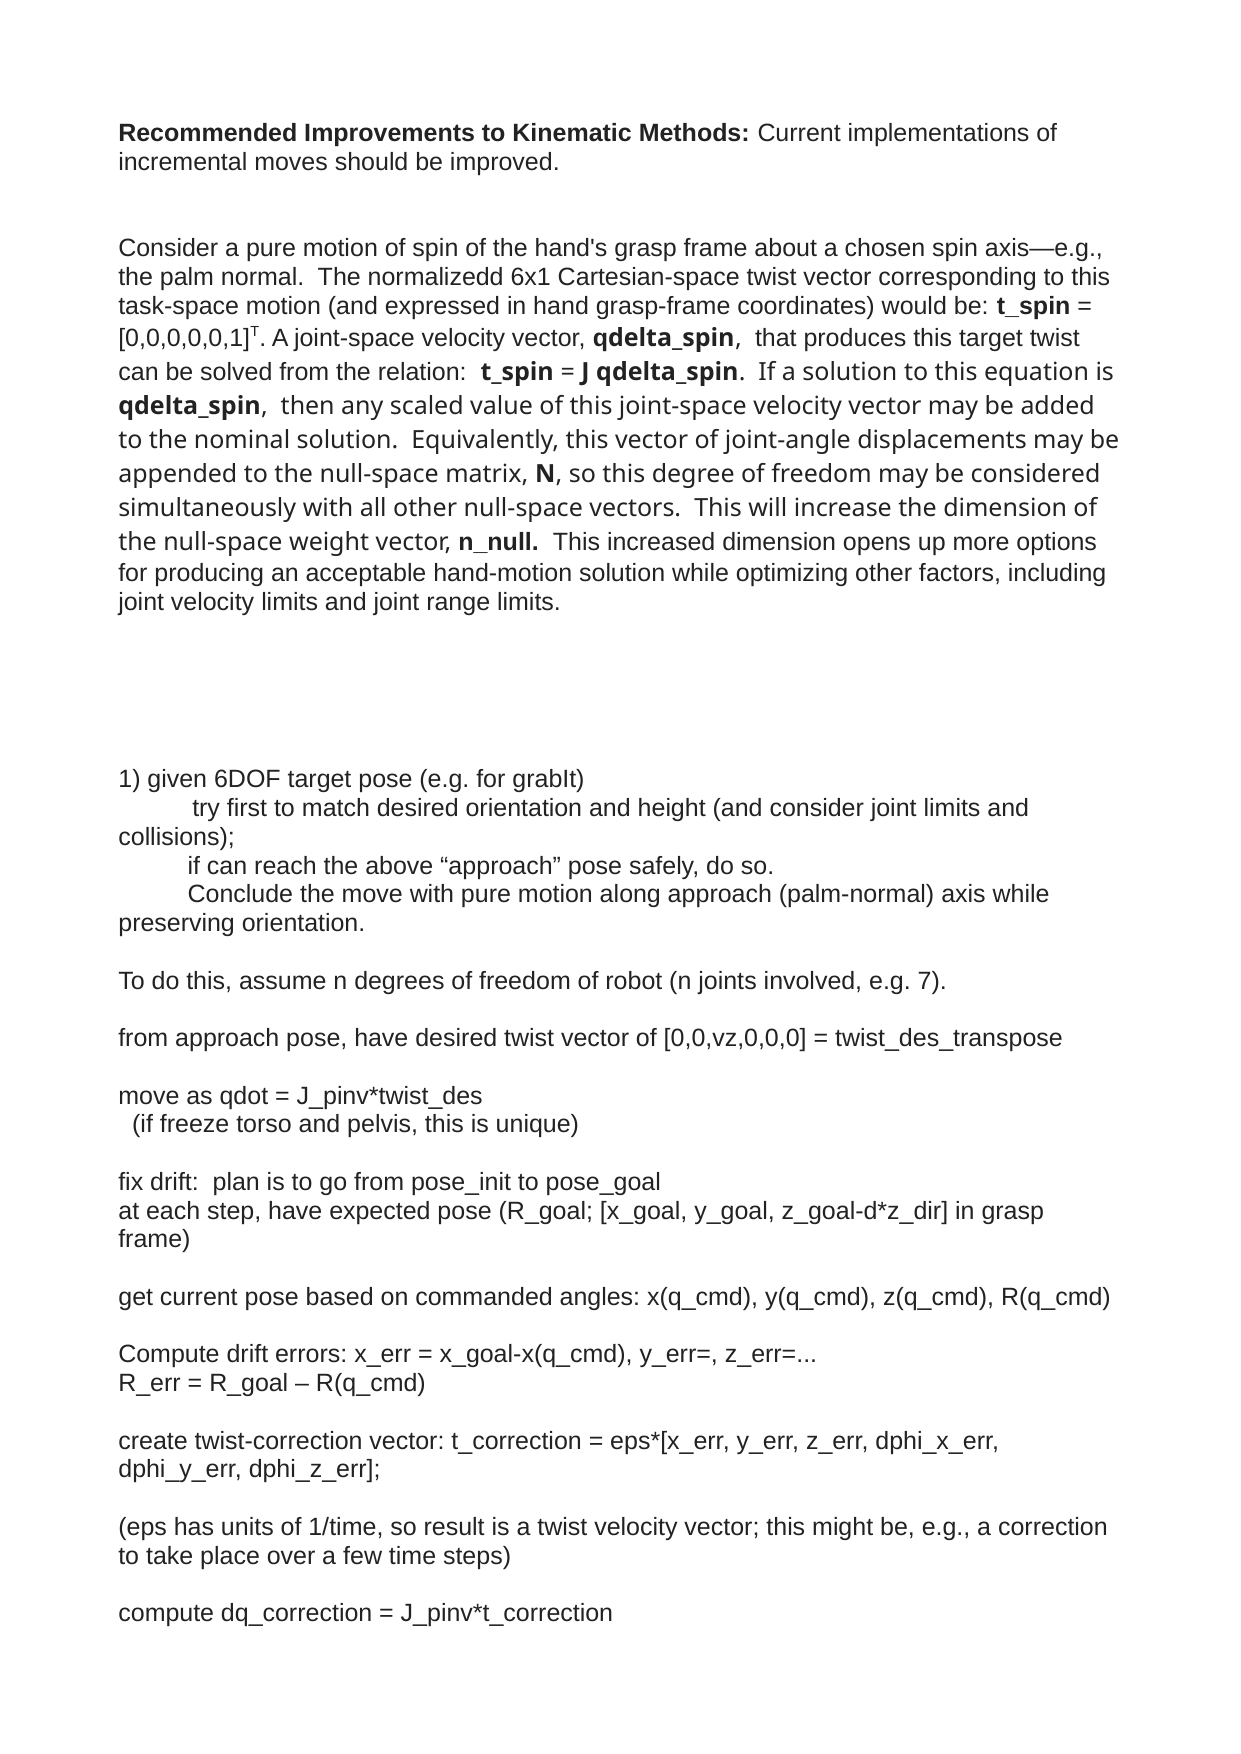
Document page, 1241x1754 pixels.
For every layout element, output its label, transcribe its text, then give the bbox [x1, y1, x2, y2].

text 1) given 6DOF target pose (e.g. for grabIt) [118, 764, 1122, 793]
text Compute drift errors: x_err = x_goal-x(q_cmd), y_err=, z_err=... [118, 1339, 1122, 1368]
text try first to match desired orientation and height (and consider joint limits and collisions); [118, 793, 1122, 851]
text (eps has units of 1/time, so result is a twist velocity vector; this might be, e.g., a correction to take place over a few time steps) [118, 1512, 1122, 1569]
text create twist-correction vector: t_correction = eps*[x_err, y_err, z_err, dphi_x_err, dphi_y_err, dphi_z_err]; [118, 1426, 1122, 1483]
text if can reach the above “approach” pose safely, do so. [118, 851, 1122, 879]
text fix drift: plan is to go from pose_init to pose_goal [118, 1167, 1122, 1196]
text at each step, have expected pose (R_goal; [x_goal, y_goal, z_goal-d*z_dir] in grasp frame) [118, 1196, 1122, 1253]
text Consider a pure motion of spin of the hand's grasp frame about a chosen spin axis—e.g., the palm normal. The normalizedd 6x1 Cartesian-space twist vector corresponding to this task-space motion (and expressed in hand grasp-frame coordinates) would be: t_spin = [0,0,0,0,0,1]T. A joint-space velocity vector, qdelta_spin, that produces this target twist can be solved from the relation: t_spin = J qdelta_spin. If a solution to this equation is qdelta_spin, then any scaled value of this joint-space velocity vector may be added to the nominal solution. Equivalently, this vector of joint-angle displacements may be appended to the null-space matrix, N, so this degree of freedom may be considered simultaneously with all other null-space vectors. This will increase the dimension of the null-space weight vector, n_null. This increased dimension opens up more options for producing an acceptable hand-motion solution while optimizing other factors, including joint velocity limits and joint range limits. [118, 233, 1122, 615]
text move as qdot = J_pinv*twist_des [118, 1081, 1122, 1109]
text R_err = R_goal – R(q_cmd) [118, 1368, 1122, 1397]
text from approach pose, have desired twist vector of [0,0,vz,0,0,0] = twist_des_transpose [118, 1023, 1122, 1052]
text Conclude the move with pure motion along approach (palm-normal) axis while preserving orientation. [118, 879, 1122, 937]
text (if freeze torso and pelvis, this is unique) [118, 1109, 1122, 1138]
text get current pose based on commanded angles: x(q_cmd), y(q_cmd), z(q_cmd), R(q_cmd) [118, 1282, 1122, 1311]
text Recommended Improvements to Kinematic Methods: Current implementations of incremental moves should be improved. [118, 118, 1122, 176]
text compute dq_correction = J_pinv*t_correction [118, 1598, 1122, 1627]
text To do this, assume n degrees of freedom of robot (n joints involved, e.g. 7). [118, 966, 1122, 994]
